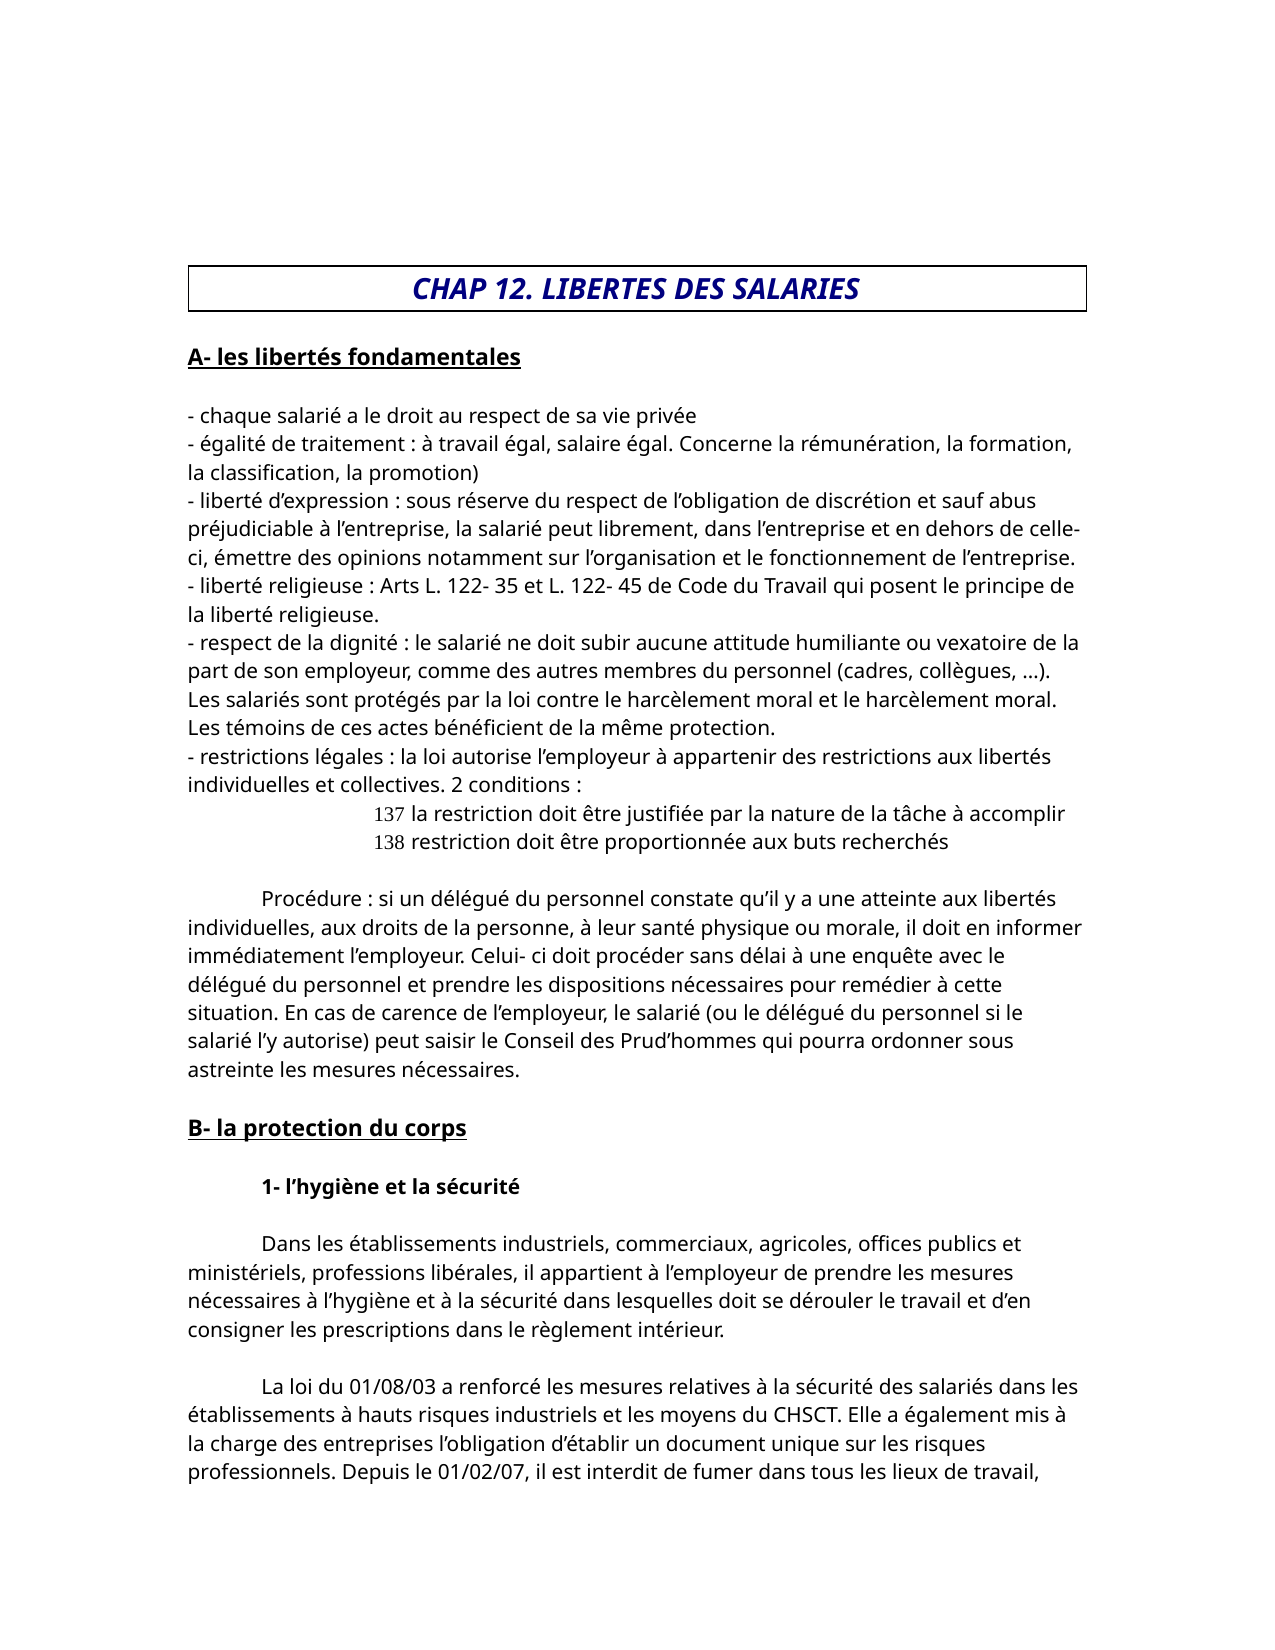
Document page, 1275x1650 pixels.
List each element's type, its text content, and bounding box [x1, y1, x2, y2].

text La loi du 01/08/03 a renforcé les mesures relatives à la sécurité des salariés dans les établissements à hauts risques industriels et les moyens du CHSCT. Elle a également mis à la charge des entreprises l’obligation d’établir un document unique sur les risques professionnels. Depuis le 01/02/07, il est interdit de fumer dans tous les lieux de travail, [187, 1372, 1087, 1486]
text A- les libertés fondamentales [187, 341, 1087, 372]
text - restrictions légales : la loi autorise l’employeur à appartenir des restrictions aux libertés individuelles et collectives. 2 conditions : [187, 742, 1087, 799]
text - égalité de traitement : à travail égal, salaire égal. Concerne la rémunération, la formation, la classification, la promotion) [187, 429, 1087, 486]
list la restriction doit être justifiée par la nature de la tâche à accomplir [373, 799, 1087, 827]
text - chaque salarié a le droit au respect de sa vie privée [187, 401, 1087, 429]
text - liberté religieuse : Arts L. 122- 35 et L. 122- 45 de Code du Travail qui posent le principe de la liberté religieuse. [187, 571, 1087, 628]
text Procédure : si un délégué du personnel constate qu’il y a une atteinte aux libertés individuelles, aux droits de la personne, à leur santé physique ou morale, il doit en informer immédiatement l’employeur. Celui- ci doit procéder sans délai à une enquête avec le délégué du personnel et prendre les dispositions nécessaires pour remédier à cette situation. En cas de carence de l’employeur, le salarié (ou le délégué du personnel si le salarié l’y autorise) peut saisir le Conseil des Prud’hommes qui pourra ordonner sous astreinte les mesures nécessaires. [187, 884, 1087, 1083]
text CHAP 12. LIBERTES DES SALARIES [189, 267, 1086, 310]
text 1- l’hygiène et la sécurité [187, 1172, 1087, 1201]
list restriction doit être proportionnée aux buts recherchés [373, 827, 1087, 856]
text - respect de la dignité : le salarié ne doit subir aucune attitude humiliante ou vexatoire de la part de son employeur, comme des autres membres du personnel (cadres, collègues, …). Les salariés sont protégés par la loi contre le harcèlement moral et le harcèlement moral. Les témoins de ces actes bénéficient de la même protection. [187, 628, 1087, 742]
text - liberté d’expression : sous réserve du respect de l’obligation de discrétion et sauf abus préjudiciable à l’entreprise, la salarié peut librement, dans l’entreprise et en dehors de celle- ci, émettre des opinions notamment sur l’organisation et le fonctionnement de l’entreprise. [187, 486, 1087, 571]
text B- la protection du corps [187, 1112, 1087, 1143]
text Dans les établissements industriels, commerciaux, agricoles, offices publics et ministériels, professions libérales, il appartient à l’employeur de prendre les mesures nécessaires à l’hygiène et à la sécurité dans lesquelles doit se dérouler le travail et d’en consigner les prescriptions dans le règlement intérieur. [187, 1229, 1087, 1343]
